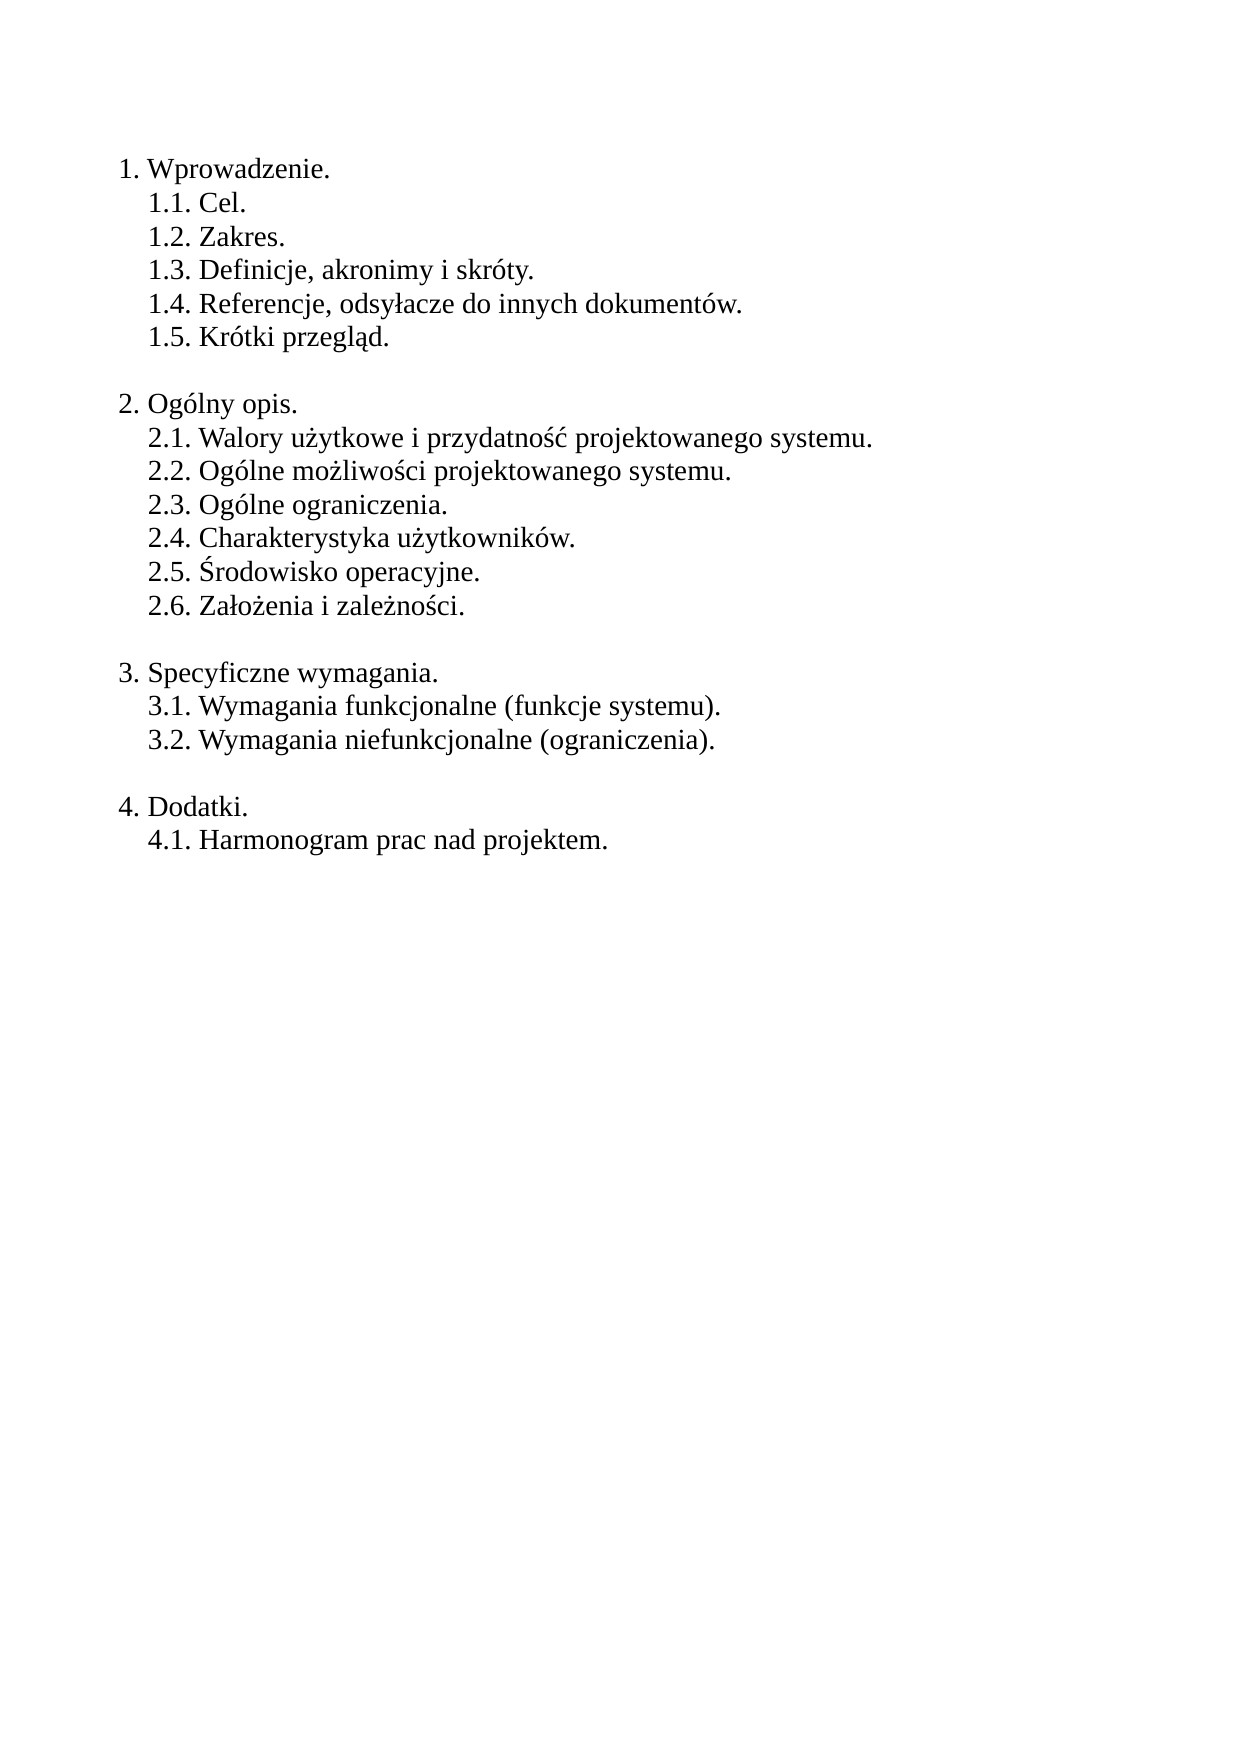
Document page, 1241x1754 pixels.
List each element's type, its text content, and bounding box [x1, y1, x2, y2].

text 2.5. Środowisko operacyjne. [148, 554, 1122, 588]
text 4. Dodatki. [118, 789, 1122, 822]
text 3.2. Wymagania niefunkcjonalne (ograniczenia). [148, 722, 1122, 755]
text 1.3. Definicje, akronimy i skróty. [148, 252, 1122, 286]
text 1. Wprowadzenie. [118, 152, 1122, 185]
text 3.1. Wymagania funkcjonalne (funkcje systemu). [148, 688, 1122, 722]
text 2.4. Charakterystyka użytkowników. [148, 521, 1122, 554]
text 1.1. Cel. [148, 185, 1122, 219]
text 3. Specyficzne wymagania. [118, 655, 1122, 688]
text 2.1. Walory użytkowe i przydatność projektowanego systemu. [148, 420, 1122, 453]
text 1.2. Zakres. [148, 219, 1122, 252]
text 2.6. Założenia i zależności. [148, 588, 1122, 621]
text 1.4. Referencje, odsyłacze do innych dokumentów. [148, 286, 1122, 319]
text 2.2. Ogólne możliwości projektowanego systemu. [148, 453, 1122, 487]
text 4.1. Harmonogram prac nad projektem. [148, 822, 1122, 856]
text 1.5. Krótki przegląd. [148, 319, 1122, 353]
text 2.3. Ogólne ograniczenia. [148, 487, 1122, 521]
text 2. Ogólny opis. [118, 386, 1122, 420]
